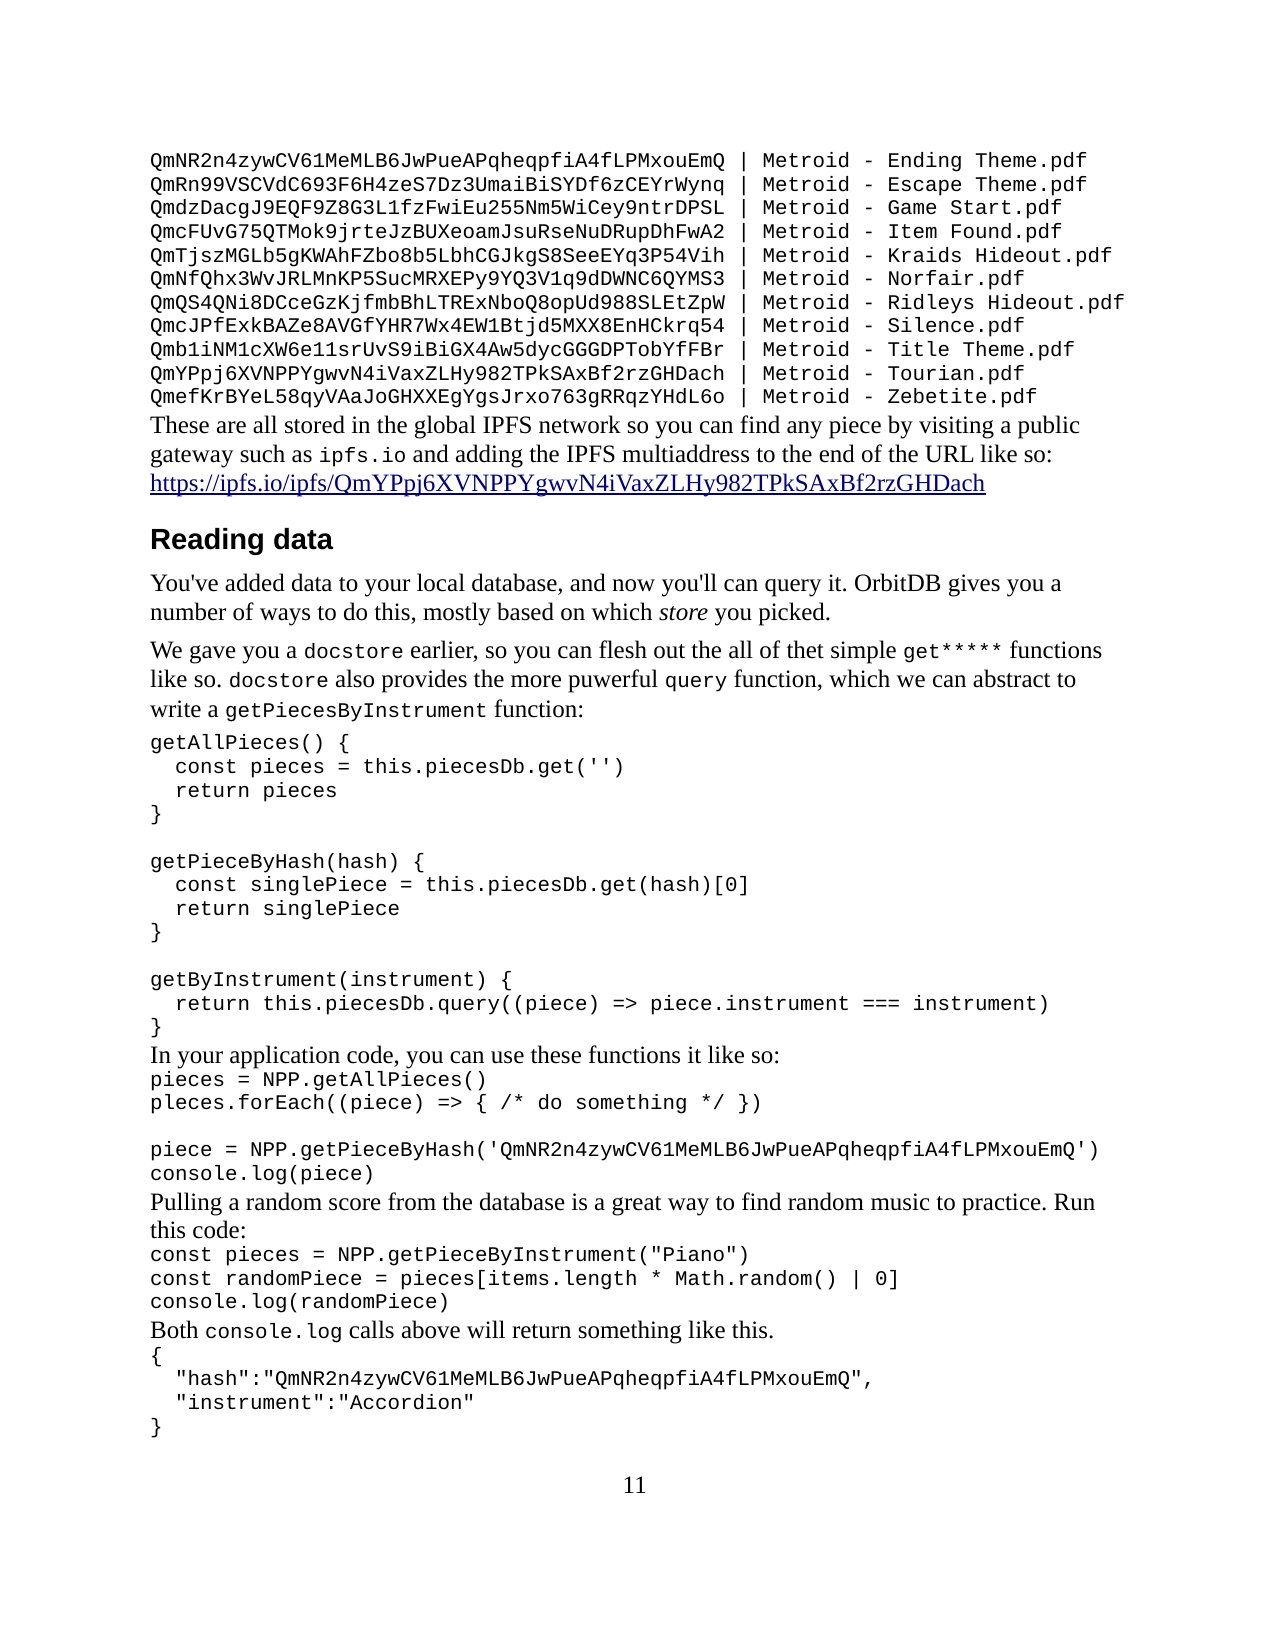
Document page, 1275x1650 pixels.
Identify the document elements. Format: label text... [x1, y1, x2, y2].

text getPieceByHash(hash) { [150, 851, 1125, 874]
text QmcFUvG75QTMok9jrteJzBUXeoamJsuRseNuDRupDhFwA2 | Metroid - Item Found.pdf [150, 221, 1125, 244]
text We gave you a docstore earlier, so you can flesh out the all of thet simple get***** functions like so. docstore also provides the more puwerful query function, which we can abstract to write a getPiecesByInstrument function: [150, 635, 1125, 723]
text You've added data to your local database, and now you'll can query it. OrbitDB gives you a number of ways to do this, mostly based on which store you picked. [150, 568, 1125, 626]
text { [150, 1345, 1125, 1368]
text Qmb1iNM1cXW6e11srUvS9iBiGX4Aw5dycGGGDPTobYfFBr | Metroid - Title Theme.pdf [150, 339, 1125, 363]
text const pieces = NPP.getPieceByInstrument("Piano") [150, 1244, 1125, 1268]
text const randomPiece = pieces[items.length * Math.random() | 0] [150, 1268, 1125, 1292]
subtitle Reading data [150, 522, 1125, 556]
text return pieces [150, 780, 1125, 803]
text Pulling a random score from the database is a great way to find random music to practice. Run this code: [150, 1187, 1125, 1244]
text QmYPpj6XVNPPYgwvN4iVaxZLHy982TPkSAxBf2rzGHDach | Metroid - Tourian.pdf [150, 363, 1125, 386]
text QmRn99VSCVdC693F6H4zeS7Dz3UmaiBiSYDf6zCEYrWynq | Metroid - Escape Theme.pdf [150, 174, 1125, 197]
text QmNfQhx3WvJRLMnKP5SucMRXEPy9YQ3V1q9dDWNC6QYMS3 | Metroid - Norfair.pdf [150, 268, 1125, 292]
text QmNR2n4zywCV61MeMLB6JwPueAPqheqpfiA4fLPMxouEmQ | Metroid - Ending Theme.pdf [150, 150, 1125, 174]
text In your application code, you can use these functions it like so: [150, 1040, 1125, 1068]
text Both console.log calls above will return something like this. [150, 1315, 1125, 1345]
text pieces = NPP.getAllPieces() [150, 1068, 1125, 1092]
text const pieces = this.piecesDb.get('') [150, 756, 1125, 780]
text return singlePiece [150, 898, 1125, 922]
text } [150, 1016, 1125, 1040]
text console.log(piece) [150, 1163, 1125, 1187]
text console.log(randomPiece) [150, 1292, 1125, 1315]
text QmdzDacgJ9EQF9Z8G3L1fzFwiEu255Nm5WiCey9ntrDPSL | Metroid - Game Start.pdf [150, 197, 1125, 221]
text QmefKrBYeL58qyVAaJoGHXXEgYgsJrxo763gRRqzYHdL6o | Metroid - Zebetite.pdf [150, 386, 1125, 410]
text } [150, 922, 1125, 945]
text "hash":"QmNR2n4zywCV61MeMLB6JwPueAPqheqpfiA4fLPMxouEmQ", [150, 1368, 1125, 1392]
text QmcJPfExkBAZe8AVGfYHR7Wx4EW1Btjd5MXX8EnHCkrq54 | Metroid - Silence.pdf [150, 316, 1125, 339]
text QmTjszMGLb5gKWAhFZbo8b5LbhCGJkgS8SeeEYq3P54Vih | Metroid - Kraids Hideout.pdf [150, 244, 1125, 268]
text getAllPieces() { [150, 732, 1125, 756]
text pleces.forEach((piece) => { /* do something */ }) [150, 1092, 1125, 1116]
text return this.piecesDb.query((piece) => piece.instrument === instrument) [150, 992, 1125, 1016]
text } [150, 1416, 1125, 1439]
text These are all stored in the global IPFS network so you can find any piece by visiting a public gateway such as ipfs.io and adding the IPFS multiaddress to the end of the URL like so: https://ipfs.io/ipfs/QmYPpj6XVNPPYgwvN4iVaxZLHy982TPkSAxBf2rzGHDach [150, 410, 1125, 497]
text const singlePiece = this.piecesDb.get(hash)[0] [150, 874, 1125, 898]
text } [150, 803, 1125, 827]
text getByInstrument(instrument) { [150, 969, 1125, 992]
text QmQS4QNi8DCceGzKjfmbBhLTRExNboQ8opUd988SLEtZpW | Metroid - Ridleys Hideout.pdf [150, 292, 1125, 316]
text piece = NPP.getPieceByHash('QmNR2n4zywCV61MeMLB6JwPueAPqheqpfiA4fLPMxouEmQ') [150, 1139, 1125, 1163]
text "instrument":"Accordion" [150, 1392, 1125, 1416]
